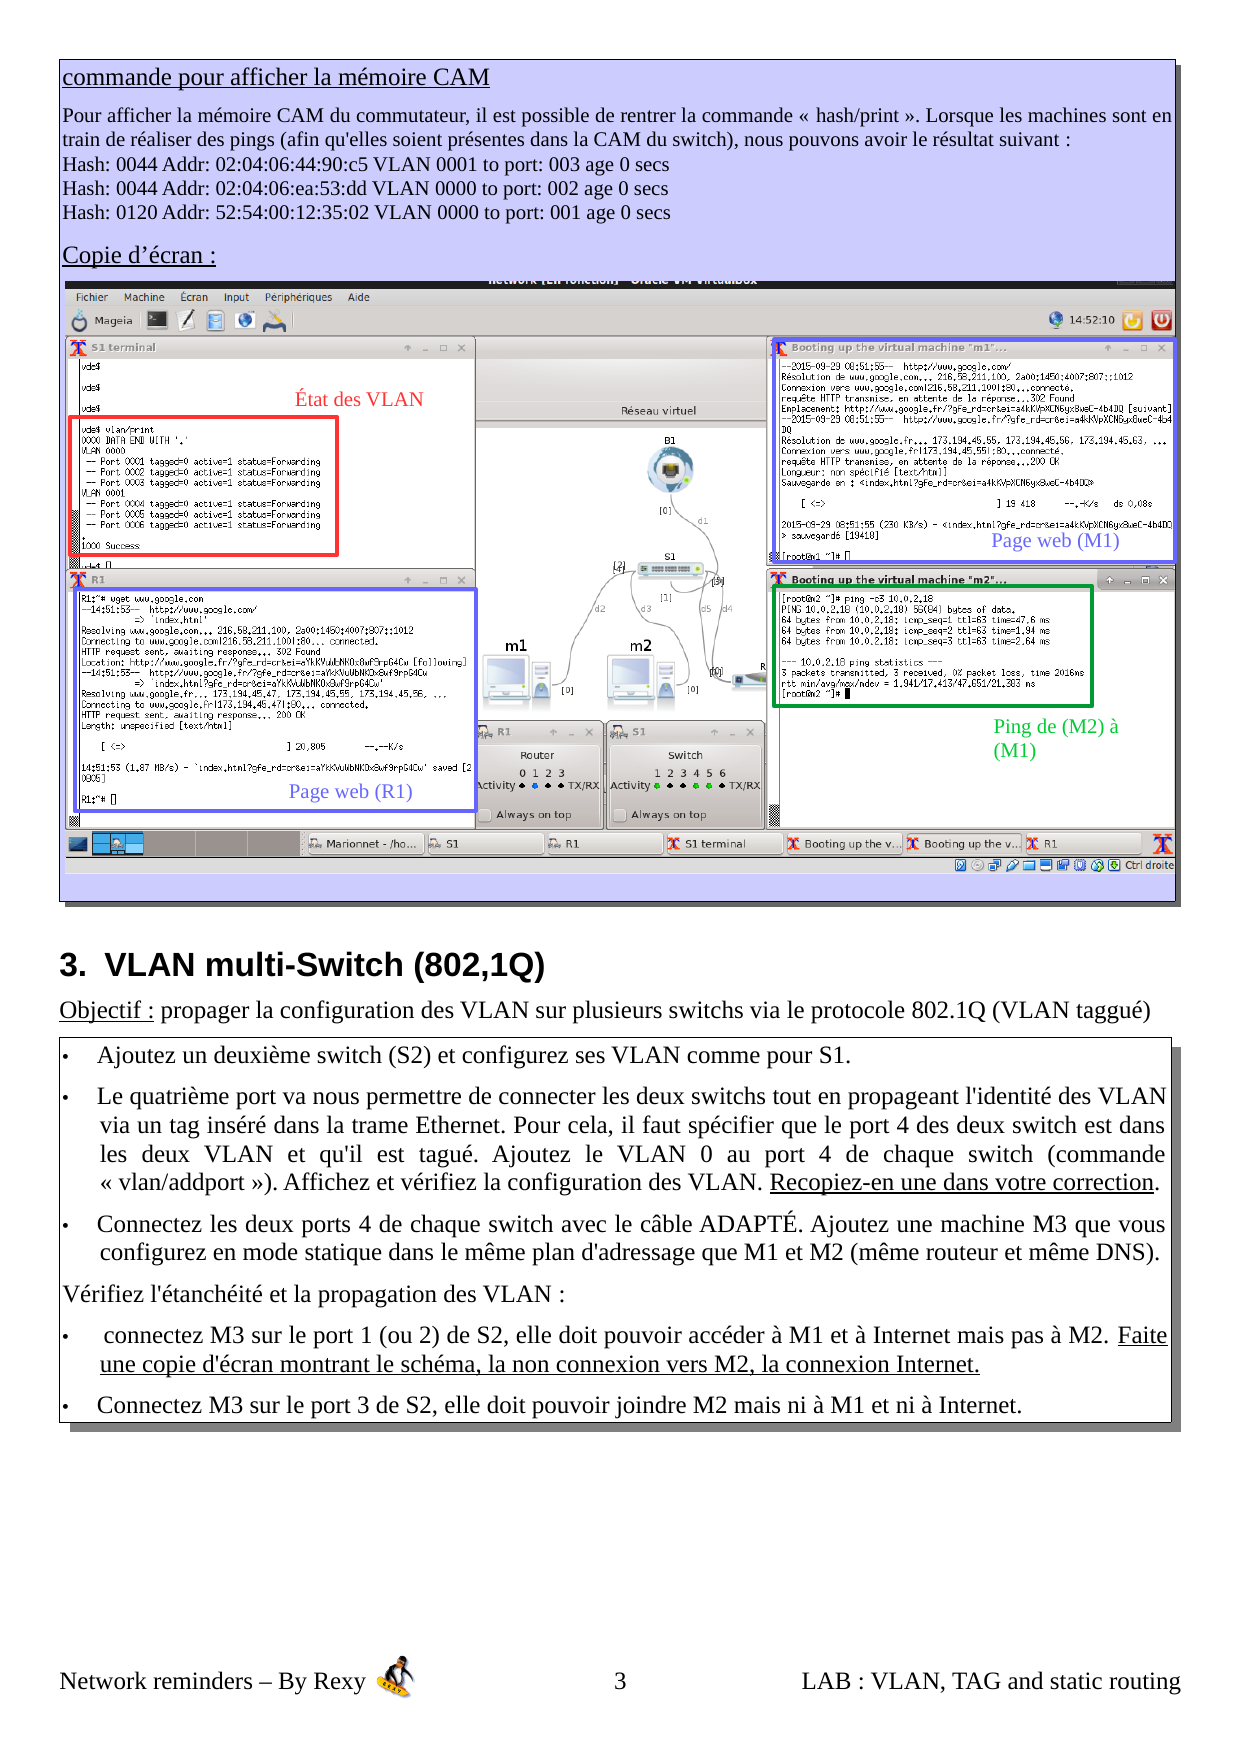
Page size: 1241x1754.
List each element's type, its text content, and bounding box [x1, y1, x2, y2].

text commande pour afficher la mémoire CAM [60, 60, 1175, 91]
picture [65, 281, 1176, 874]
subtitle VLAN multi-Switch (802,1Q) [59, 944, 1181, 983]
picture [776, 342, 1173, 560]
list connectez M3 sur le port 1 (ou 2) de S2, elle doit pouvoir accéder à M1 et à Internet mais pas à M2. Faite une copie d'écran montrant le schéma, la non connexion vers M2, la connexion Internet. [60, 1317, 1171, 1377]
text Copie d’écran : [60, 237, 1175, 269]
text Vérifiez l'étanchéité et la propagation des VLAN : [60, 1276, 1171, 1307]
text Pour afficher la mémoire CAM du commutateur, il est possible de rentrer la commande « hash/print ». Lorsque les machines sont en train de réaliser des pings (afin qu'elles soient présentes dans la CAM du switch), nous pouvons avoir le résultat suivant : [60, 100, 1175, 148]
text Hash: 0120 Addr: 52:54:00:12:35:02 VLAN 0000 to port: 001 age 0 secs [60, 197, 1175, 221]
text Hash: 0044 Addr: 02:04:06:ea:53:dd VLAN 0000 to port: 002 age 0 secs [60, 172, 1175, 197]
list Ajoutez un deuxième switch (S2) et configurez ses VLAN comme pour S1. [60, 1038, 1171, 1069]
text Objectif : propager la configuration des VLAN sur plusieurs switchs via le protocole 802.1Q (VLAN taggué) [59, 996, 1181, 1024]
list Connectez M3 sur le port 3 de S2, elle doit pouvoir joindre M2 mais ni à M1 et ni à Internet. [60, 1387, 1171, 1422]
picture [376, 1655, 416, 1699]
list Le quatrième port va nous permettre de connecter les deux switchs tout en propageant l'identité des VLAN via un tag inséré dans la trame Ethernet. Pour cela, il faut spécifier que le port 4 des deux switch est dans les deux VLAN et qu'il est tagué. Ajoutez le VLAN 0 au port 4 de chaque switch (commande « vlan/addport »). Affichez et vérifiez la configuration des VLAN. Recopiez-en une dans votre correction. [60, 1078, 1171, 1196]
list Connectez les deux ports 4 de chaque switch avec le câble ADAPTÉ. Ajoutez une machine M3 que vous configurez en mode statique dans le même plan d'adressage que M1 et M2 (même routeur et même DNS). [60, 1206, 1171, 1266]
text Hash: 0044 Addr: 02:04:06:44:90:c5 VLAN 0001 to port: 003 age 0 secs [60, 148, 1175, 172]
